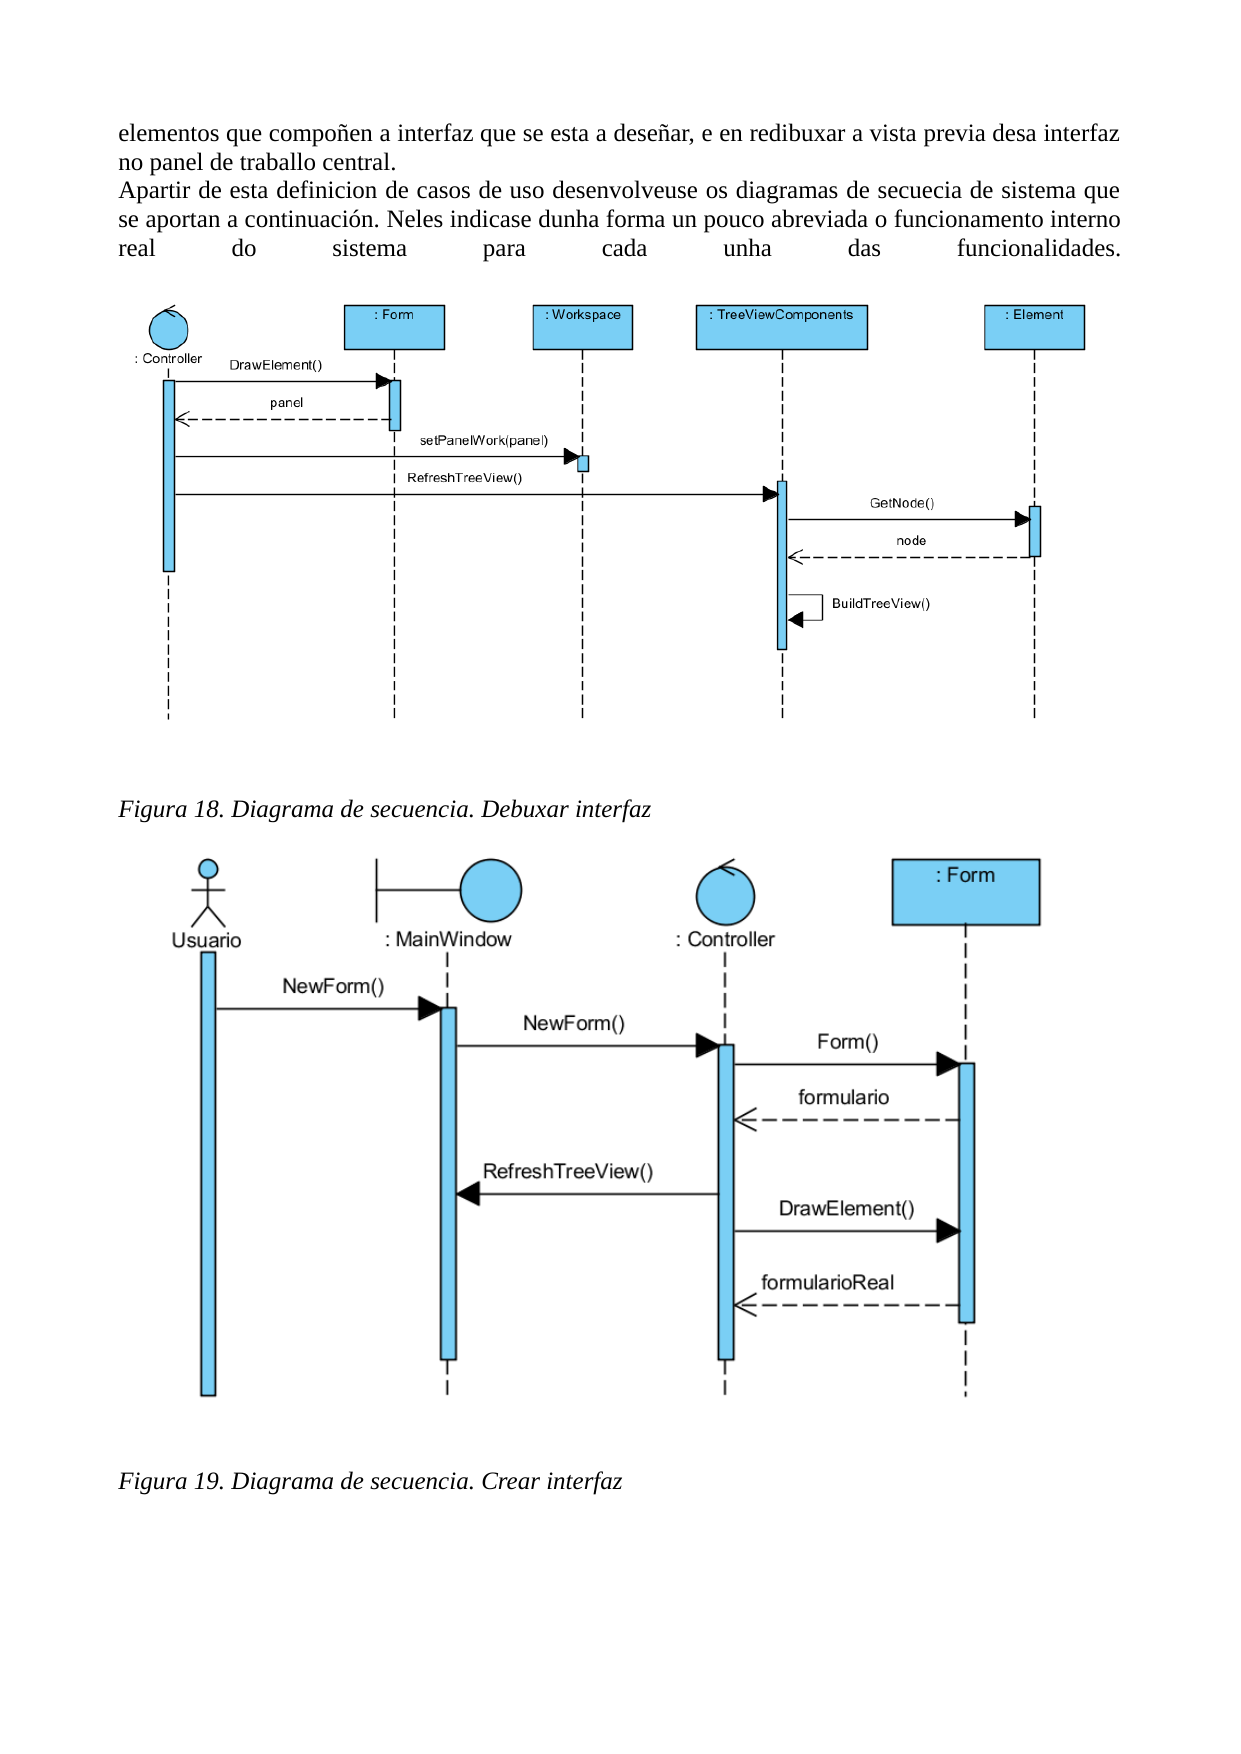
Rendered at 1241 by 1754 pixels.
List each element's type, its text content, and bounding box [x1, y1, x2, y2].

text Apartir de esta definicion de casos de uso desenvolveuse os diagramas de secuecia de sistema que se aportan a continuación. Neles indicase dunha forma un pouco abreviada o funcionamento interno real do sistema para cada unha das funcionalidades. [118, 176, 1122, 274]
text Figura 18. Diagrama de secuencia. Debuxar interfaz [118, 794, 1122, 822]
picture [118, 835, 1123, 1466]
picture [118, 274, 1123, 794]
text elementos que compoñen a interfaz que se esta a deseñar, e en redibuxar a vista previa desa interfaz no panel de traballo central. [118, 118, 1122, 176]
text Figura 19. Diagrama de secuencia. Crear interfaz [118, 1466, 1122, 1494]
